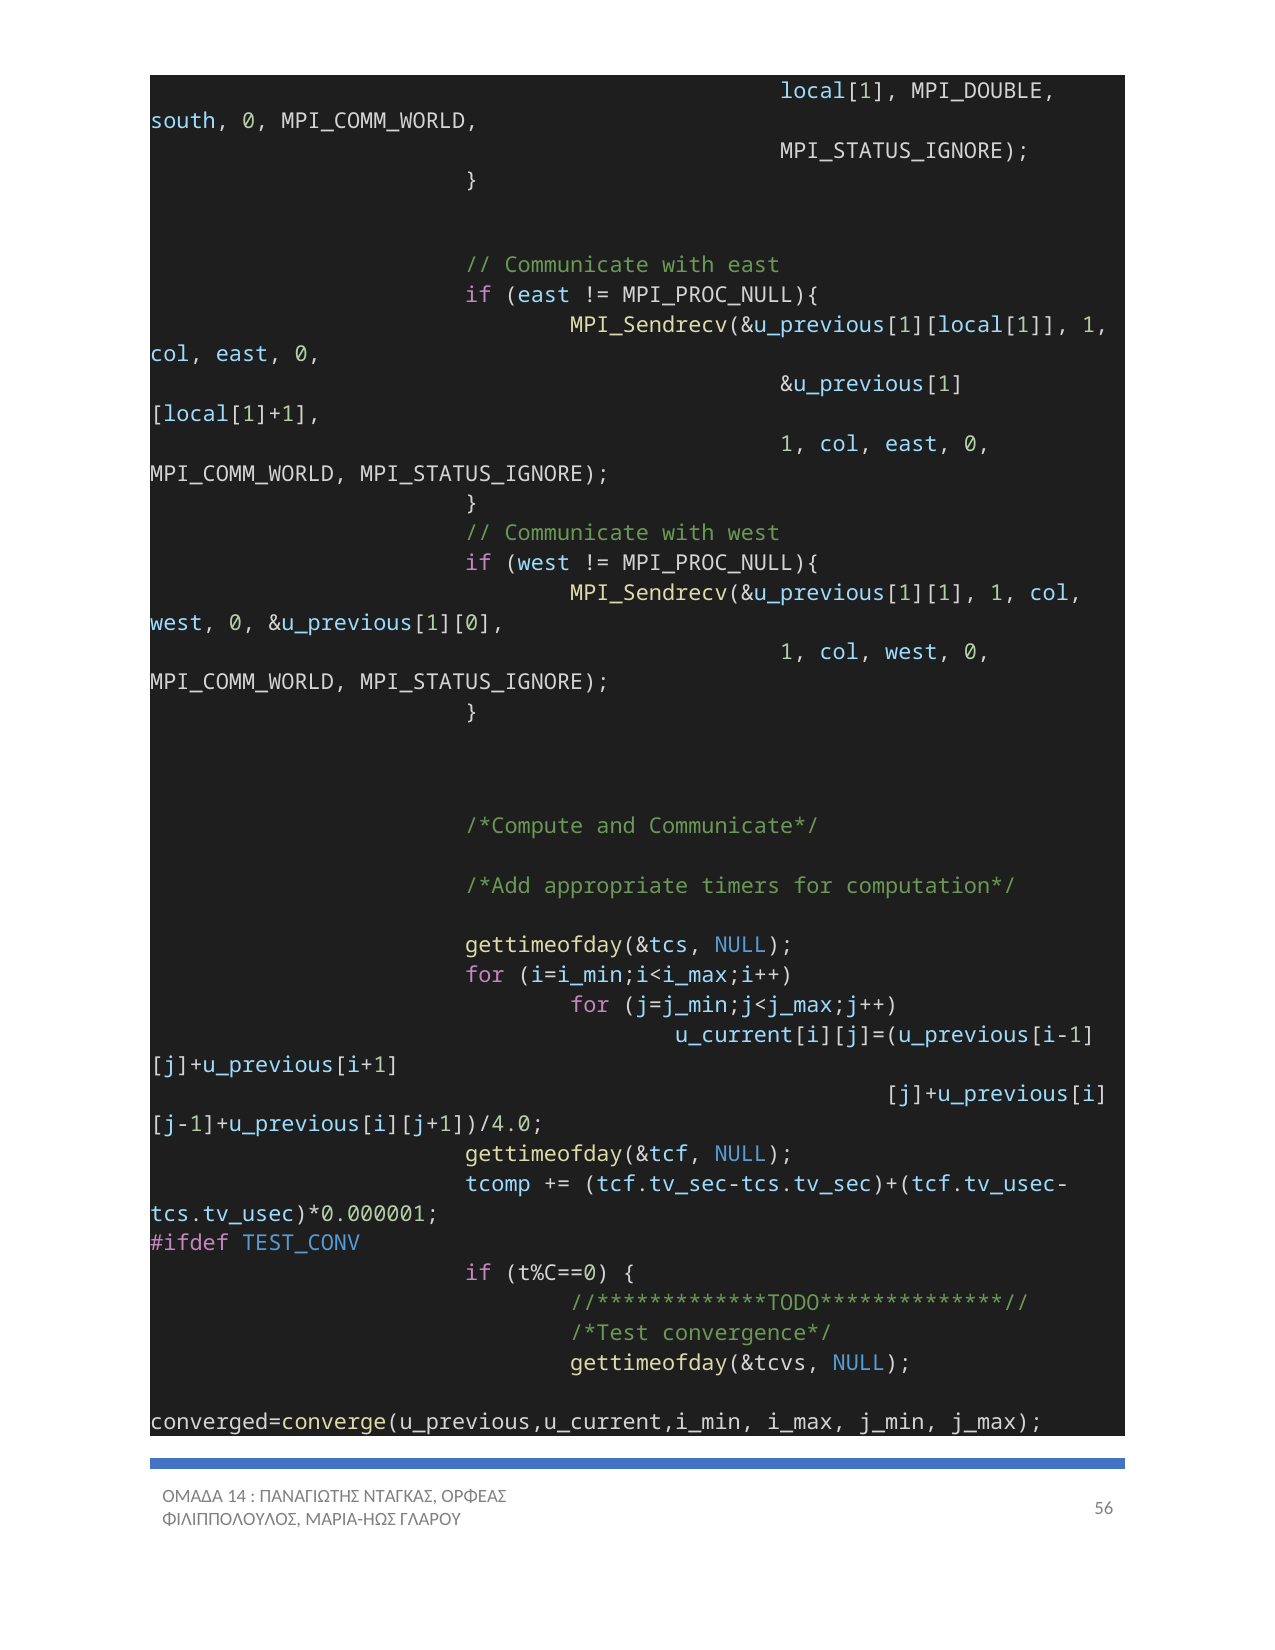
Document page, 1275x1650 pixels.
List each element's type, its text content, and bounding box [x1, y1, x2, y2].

text } [150, 164, 1125, 194]
text for (i=i_min;i<i_max;i++) [150, 959, 1125, 989]
text tcomp += (tcf.tv_sec-tcs.tv_sec)+(tcf.tv_usec-tcs.tv_usec)*0.000001; [150, 1168, 1125, 1227]
text if (east != MPI_PROC_NULL){ [150, 279, 1125, 308]
text /*Compute and Communicate*/ [150, 810, 1125, 840]
text #ifdef TEST_CONV [150, 1227, 1125, 1257]
text MPI_STATUS_IGNORE); [150, 134, 1125, 164]
text //*************TODO**************// [150, 1287, 1125, 1317]
text // Communicate with west [150, 517, 1125, 547]
text // Communicate with east [150, 249, 1125, 279]
text if (t%C==0) { [150, 1257, 1125, 1287]
text } [150, 487, 1125, 517]
text &u_previous[1][local[1]+1], [150, 368, 1125, 428]
text gettimeofday(&tcs, NULL); [150, 929, 1125, 959]
text MPI_Sendrecv(&u_previous[1][local[1]], 1, col, east, 0, [150, 308, 1125, 368]
text } [150, 696, 1125, 726]
text u_current[i][j]=(u_previous[i-1][j]+u_previous[i+1] [150, 1019, 1125, 1078]
text [j]+u_previous[i][j-1]+u_previous[i][j+1])/4.0; [150, 1078, 1125, 1138]
text converged=converge(u_previous,u_current,i_min, i_max, j_min, j_max); [150, 1376, 1125, 1436]
text gettimeofday(&tcvs, NULL); [150, 1346, 1125, 1376]
text for (j=j_min;j<j_max;j++) [150, 989, 1125, 1019]
text /*Test convergence*/ [150, 1317, 1125, 1346]
text if (west != MPI_PROC_NULL){ [150, 547, 1125, 577]
text local[1], MPI_DOUBLE, south, 0, MPI_COMM_WORLD, [150, 75, 1125, 134]
text MPI_Sendrecv(&u_previous[1][1], 1, col, west, 0, &u_previous[1][0], [150, 577, 1125, 636]
text gettimeofday(&tcf, NULL); [150, 1138, 1125, 1168]
text 1, col, east, 0, MPI_COMM_WORLD, MPI_STATUS_IGNORE); [150, 428, 1125, 487]
text /*Add appropriate timers for computation*/ [150, 870, 1125, 899]
text 1, col, west, 0, MPI_COMM_WORLD, MPI_STATUS_IGNORE); [150, 636, 1125, 696]
